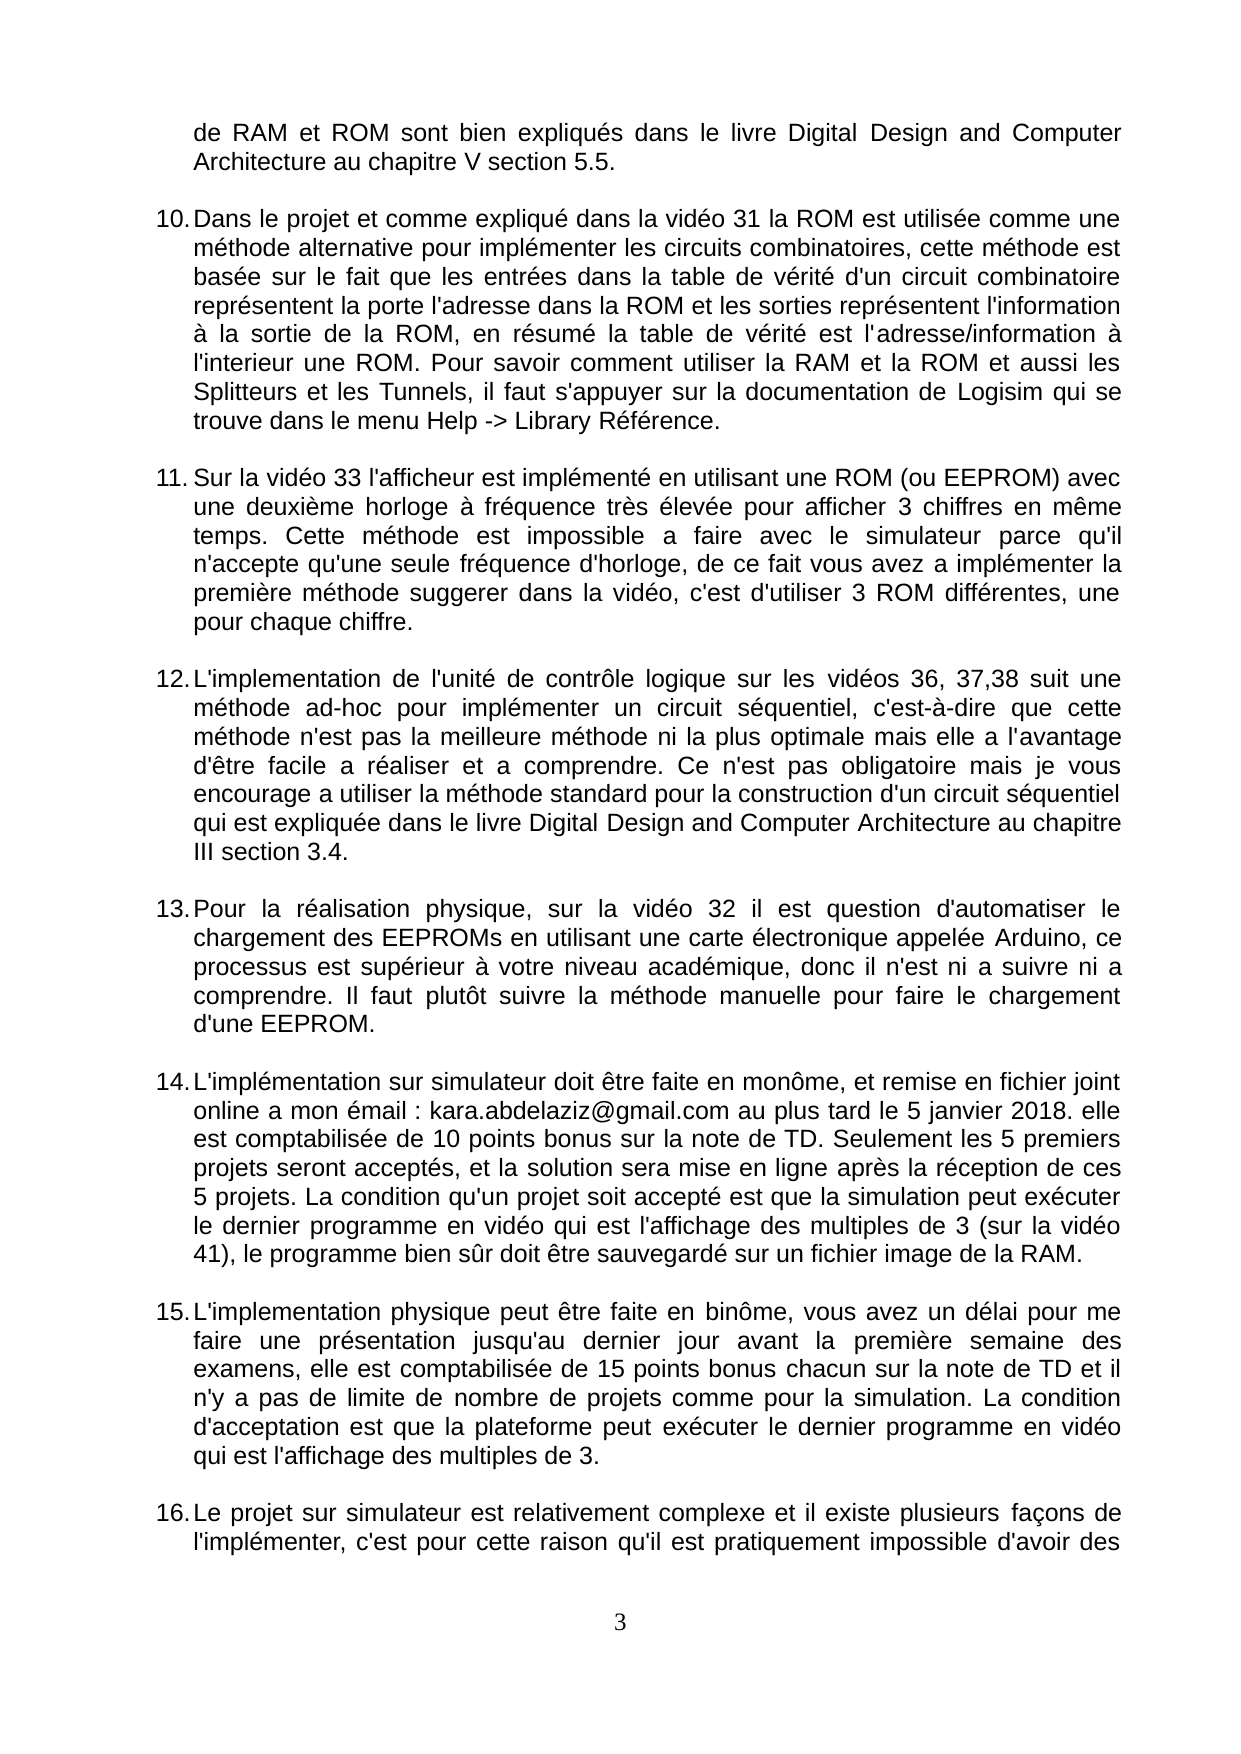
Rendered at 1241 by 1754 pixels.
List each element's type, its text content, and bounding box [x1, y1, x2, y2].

list L'implementation physique peut être faite en binôme, vous avez un délai pour me faire une présentation jusqu'au dernier jour avant la première semaine des examens, elle est comptabilisée de 15 points bonus chacun sur la note de TD et il n'y a pas de limite de nombre de projets comme pour la simulation. La condition d'acceptation est que la plateforme peut exécuter le dernier programme en vidéo qui est l'affichage des multiples de 3. [156, 1297, 1122, 1469]
list Sur la vidéo 33 l'afficheur est implémenté en utilisant une ROM (ou EEPROM) avec une deuxième horloge à fréquence très élevée pour afficher 3 chiffres en même temps. Cette méthode est impossible a faire avec le simulateur parce qu'il n'accepte qu'une seule fréquence d'horloge, de ce fait vous avez a implémenter la première méthode suggerer dans la vidéo, c'est d'utiliser 3 ROM différentes, une pour chaque chiffre. [156, 463, 1122, 636]
list de RAM et ROM sont bien expliqués dans le livre Digital Design and Computer Architecture au chapitre V section 5.5. [156, 118, 1122, 176]
list Pour la réalisation physique, sur la vidéo 32 il est question d'automatiser le chargement des EEPROMs en utilisant une carte électronique appelée Arduino, ce processus est supérieur à votre niveau académique, donc il n'est ni a suivre ni a comprendre. Il faut plutôt suivre la méthode manuelle pour faire le chargement d'une EEPROM. [156, 894, 1122, 1038]
list Le projet sur simulateur est relativement complexe et il existe plusieurs façons de l'implémenter, c'est pour cette raison qu'il est pratiquement impossible d'avoir des [156, 1498, 1122, 1556]
list Dans le projet et comme expliqué dans la vidéo 31 la ROM est utilisée comme une méthode alternative pour implémenter les circuits combinatoires, cette méthode est basée sur le fait que les entrées dans la table de vérité d'un circuit combinatoire représentent la porte l'adresse dans la ROM et les sorties représentent l'information à la sortie de la ROM, en résumé la table de vérité est l'adresse/information à l'interieur une ROM. Pour savoir comment utiliser la RAM et la ROM et aussi les Splitteurs et les Tunnels, il faut s'appuyer sur la documentation de Logisim qui se trouve dans le menu Help -> Library Référence. [156, 204, 1122, 434]
list L'implementation de l'unité de contrôle logique sur les vidéos 36, 37,38 suit une méthode ad-hoc pour implémenter un circuit séquentiel, c'est-à-dire que cette méthode n'est pas la meilleure méthode ni la plus optimale mais elle a l'avantage d'être facile a réaliser et a comprendre. Ce n'est pas obligatoire mais je vous encourage a utiliser la méthode standard pour la construction d'un circuit séquentiel qui est expliquée dans le livre Digital Design and Computer Architecture au chapitre III section 3.4. [156, 664, 1122, 866]
list L'implémentation sur simulateur doit être faite en monôme, et remise en fichier joint online a mon émail : kara.abdelaziz@gmail.com au plus tard le 5 janvier 2018. elle est comptabilisée de 10 points bonus sur la note de TD. Seulement les 5 premiers projets seront acceptés, et la solution sera mise en ligne après la réception de ces 5 projets. La condition qu'un projet soit accepté est que la simulation peut exécuter le dernier programme en vidéo qui est l'affichage des multiples de 3 (sur la vidéo 41), le programme bien sûr doit être sauvegardé sur un fichier image de la RAM. [156, 1067, 1122, 1268]
